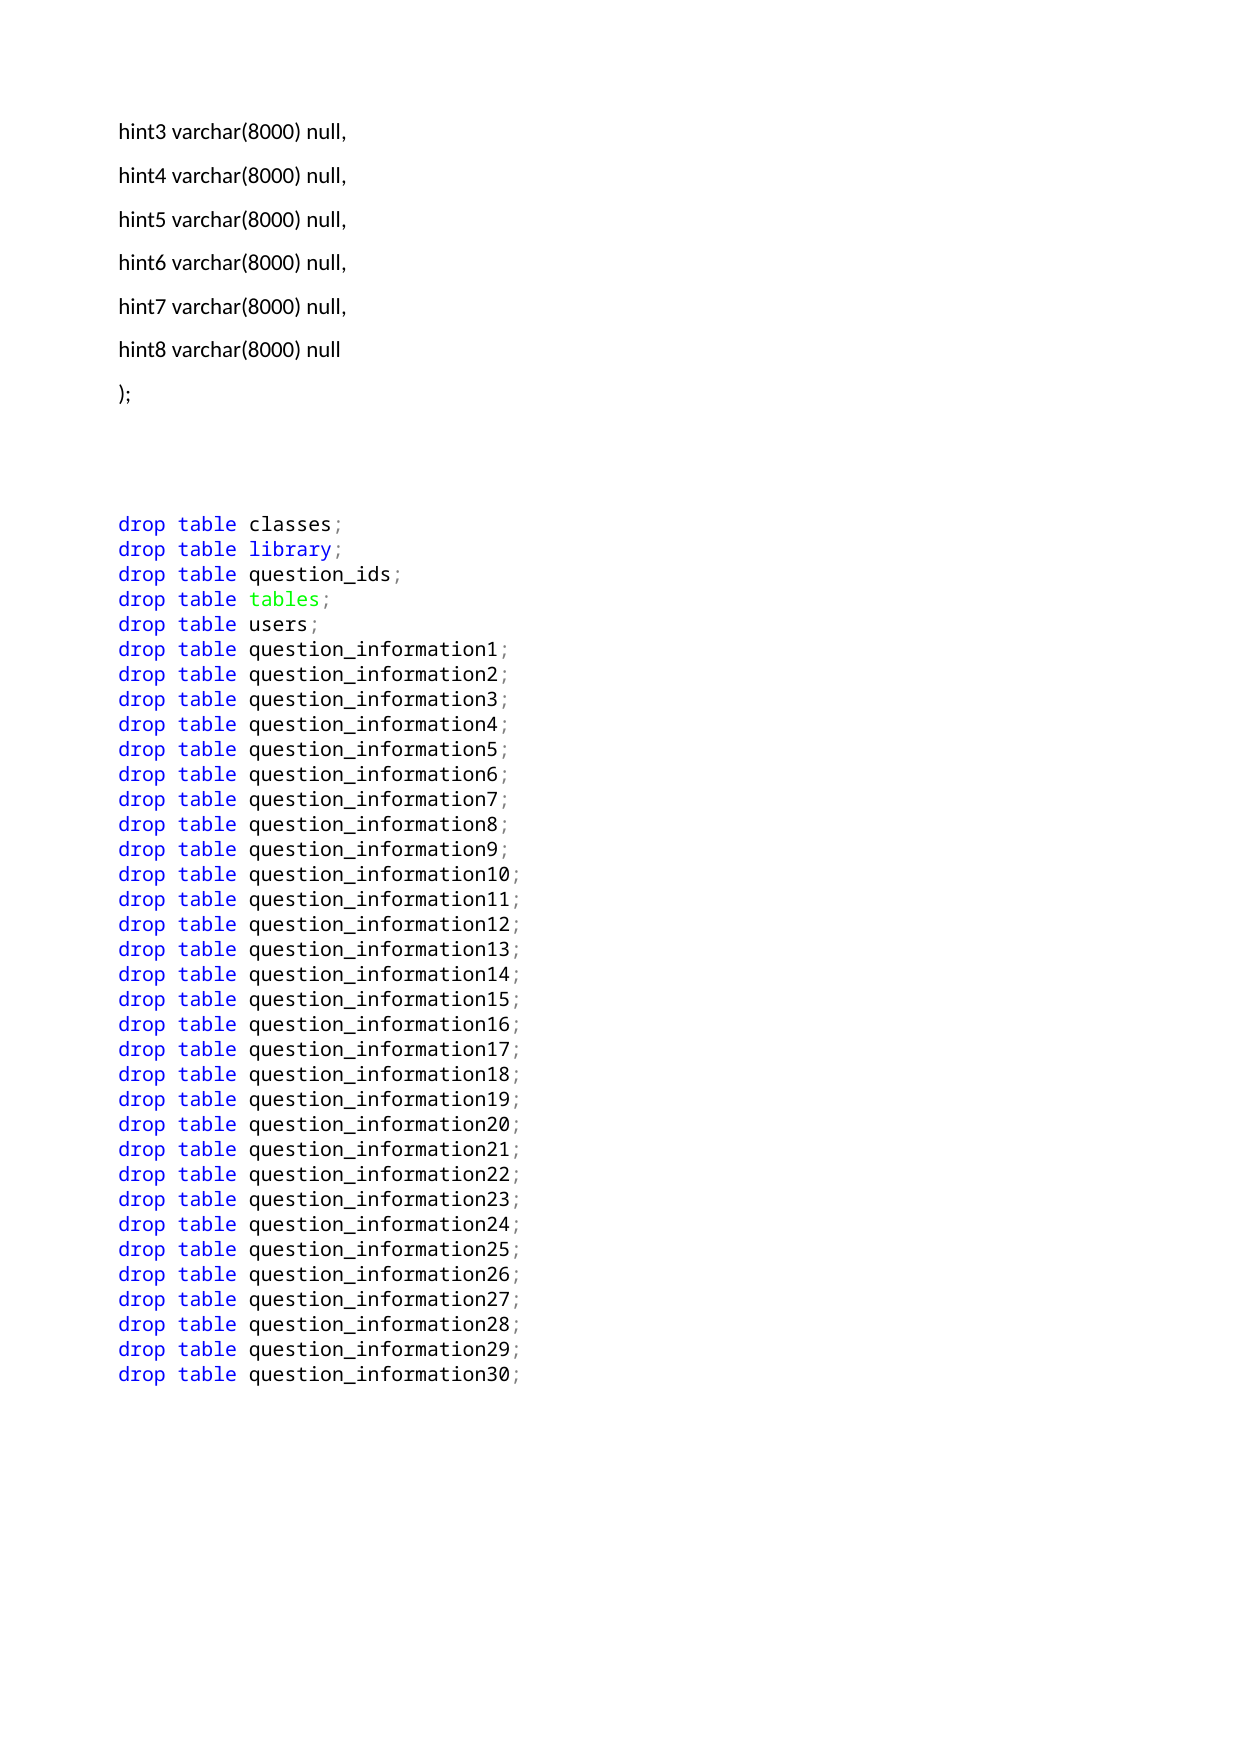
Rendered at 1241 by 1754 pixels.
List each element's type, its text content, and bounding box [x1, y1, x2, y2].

text drop table question_information3; [118, 686, 1122, 711]
text drop table question_information7; [118, 786, 1122, 811]
text drop table question_information29; [118, 1336, 1122, 1361]
text hint6 varchar(8000) null, [118, 249, 1122, 276]
text drop table classes; [118, 511, 1122, 536]
text drop table question_information17; [118, 1036, 1122, 1061]
text hint4 varchar(8000) null, [118, 162, 1122, 189]
text ); [118, 380, 1122, 407]
text hint8 varchar(8000) null [118, 336, 1122, 363]
text drop table library; [118, 536, 1122, 561]
text drop table tables; [118, 586, 1122, 611]
text drop table question_information14; [118, 961, 1122, 986]
text drop table question_information13; [118, 936, 1122, 961]
text drop table question_information25; [118, 1236, 1122, 1261]
text drop table question_information2; [118, 661, 1122, 686]
text drop table question_information18; [118, 1061, 1122, 1086]
text drop table question_information26; [118, 1261, 1122, 1286]
text hint7 varchar(8000) null, [118, 293, 1122, 320]
text drop table question_information9; [118, 836, 1122, 861]
text drop table question_information11; [118, 886, 1122, 911]
text hint5 varchar(8000) null, [118, 205, 1122, 232]
text drop table question_information24; [118, 1211, 1122, 1236]
text drop table question_information23; [118, 1186, 1122, 1211]
text drop table question_information1; [118, 636, 1122, 661]
text drop table question_information4; [118, 711, 1122, 736]
text drop table question_information12; [118, 911, 1122, 936]
text drop table question_ids; [118, 561, 1122, 586]
text drop table question_information16; [118, 1011, 1122, 1036]
text drop table question_information10; [118, 861, 1122, 886]
text drop table question_information20; [118, 1111, 1122, 1136]
text drop table users; [118, 611, 1122, 636]
text hint3 varchar(8000) null, [118, 118, 1122, 145]
text drop table question_information27; [118, 1286, 1122, 1311]
text drop table question_information28; [118, 1311, 1122, 1336]
text drop table question_information8; [118, 811, 1122, 836]
text drop table question_information22; [118, 1161, 1122, 1186]
text drop table question_information21; [118, 1136, 1122, 1161]
text drop table question_information5; [118, 736, 1122, 761]
text drop table question_information15; [118, 986, 1122, 1011]
text drop table question_information6; [118, 761, 1122, 786]
text drop table question_information19; [118, 1086, 1122, 1111]
text drop table question_information30; [118, 1361, 1122, 1386]
